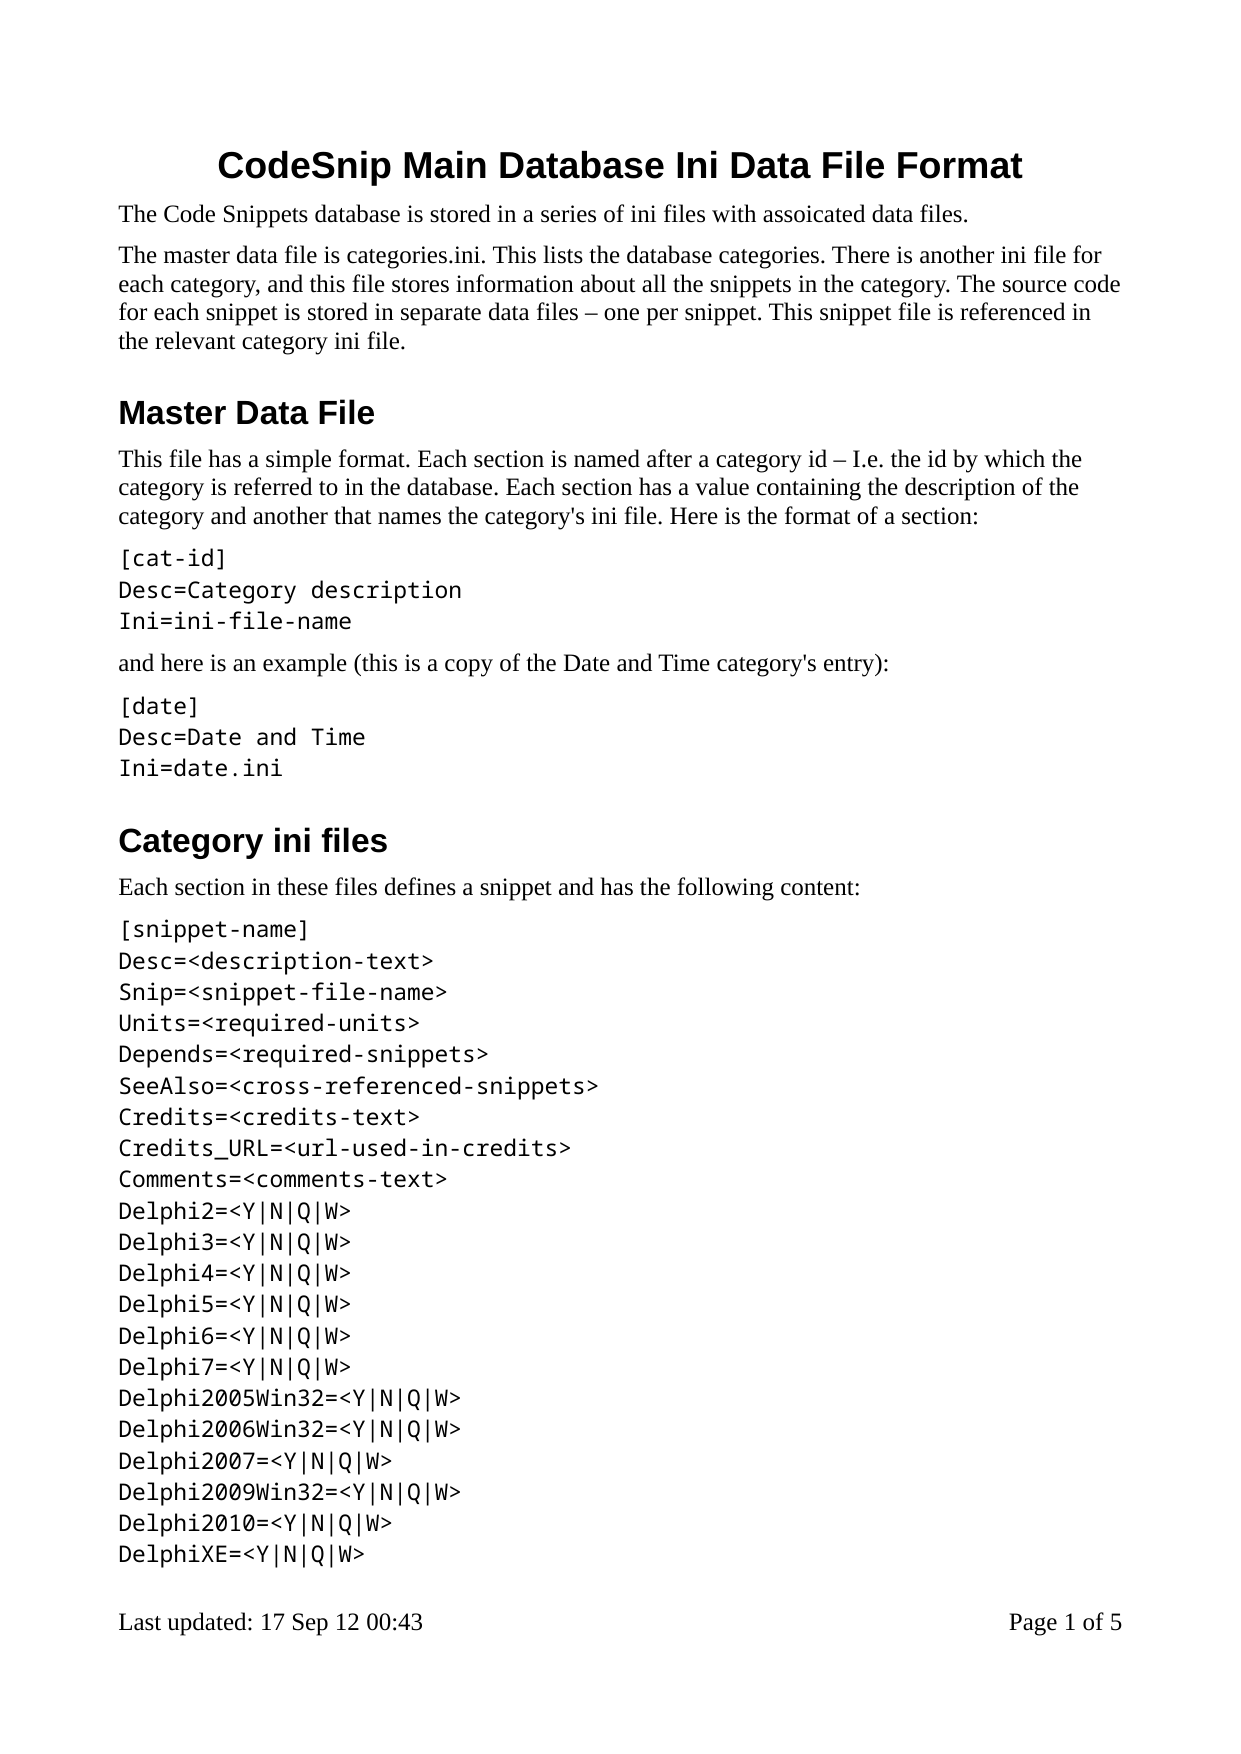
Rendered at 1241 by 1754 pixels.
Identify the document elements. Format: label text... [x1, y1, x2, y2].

text Delphi2=<Y|N|Q|W> [118, 1194, 1122, 1226]
text Delphi4=<Y|N|Q|W> [118, 1257, 1122, 1288]
subtitle Category ini files [118, 821, 1122, 859]
text Credits_URL=<url-used-in-credits> [118, 1132, 1122, 1163]
text Delphi2010=<Y|N|Q|W> [118, 1507, 1122, 1538]
text [date] [118, 690, 1122, 721]
title CodeSnip Main Database Ini Data File Format [118, 143, 1122, 186]
text Delphi3=<Y|N|Q|W> [118, 1226, 1122, 1257]
text Each section in these files defines a snippet and has the following content: [118, 872, 1122, 901]
text Delphi2009Win32=<Y|N|Q|W> [118, 1476, 1122, 1507]
text DelphiXE=<Y|N|Q|W> [118, 1538, 1122, 1569]
text This file has a simple format. Each section is named after a category id – I.e. the id by which the category is referred to in the database. Each section has a value containing the description of the category and another that names the category's ini file. Here is the format of a section: [118, 444, 1122, 530]
text Delphi2006Win32=<Y|N|Q|W> [118, 1413, 1122, 1444]
text Ini=ini-file-name [118, 605, 1122, 636]
text Credits=<credits-text> [118, 1101, 1122, 1132]
text Delphi5=<Y|N|Q|W> [118, 1288, 1122, 1319]
text Comments=<comments-text> [118, 1163, 1122, 1194]
text and here is an example (this is a copy of the Date and Time category's entry): [118, 648, 1122, 677]
text Delphi7=<Y|N|Q|W> [118, 1351, 1122, 1382]
text Delphi6=<Y|N|Q|W> [118, 1319, 1122, 1351]
text Ini=date.ini [118, 752, 1122, 783]
text Units=<required-units> [118, 1007, 1122, 1038]
text [snippet-name] [118, 913, 1122, 944]
text [cat-id] [118, 542, 1122, 574]
text SeeAlso=<cross-referenced-snippets> [118, 1069, 1122, 1101]
text Desc=<description-text> [118, 944, 1122, 976]
text Desc=Date and Time [118, 721, 1122, 752]
text Desc=Category description [118, 574, 1122, 605]
text Snip=<snippet-file-name> [118, 976, 1122, 1007]
text Delphi2007=<Y|N|Q|W> [118, 1444, 1122, 1476]
text The master data file is categories.ini. This lists the database categories. There is another ini file for each category, and this file stores information about all the snippets in the category. The source code for each snippet is stored in separate data files – one per snippet. This snippet file is referenced in the relevant category ini file. [118, 240, 1122, 355]
text The Code Snippets database is stored in a series of ini files with assoicated data files. [118, 199, 1122, 227]
subtitle Master Data File [118, 392, 1122, 431]
text Depends=<required-snippets> [118, 1038, 1122, 1069]
text Delphi2005Win32=<Y|N|Q|W> [118, 1382, 1122, 1413]
